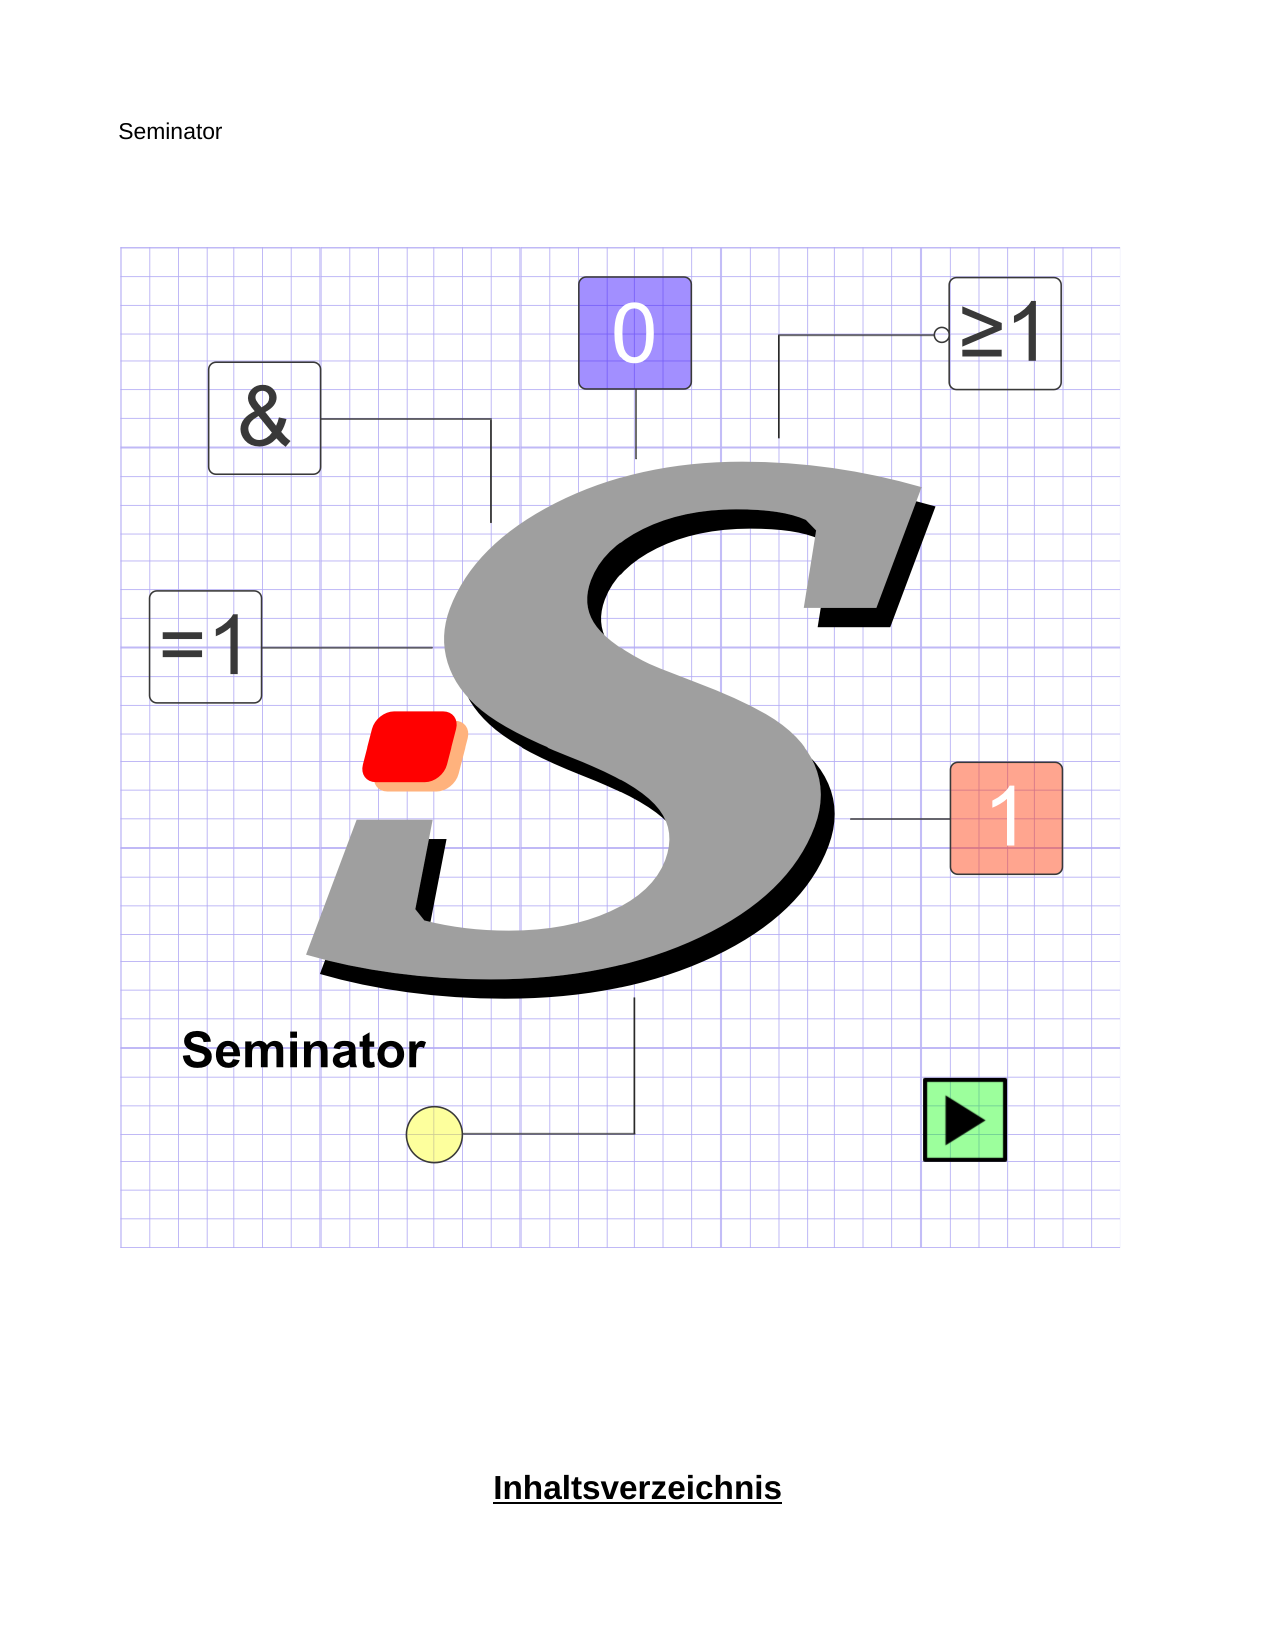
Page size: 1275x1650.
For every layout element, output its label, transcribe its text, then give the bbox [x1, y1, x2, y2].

picture [120, 247, 1121, 1248]
text Inhaltsverzeichnis [118, 1468, 1157, 1507]
text Seminator [118, 118, 1157, 223]
